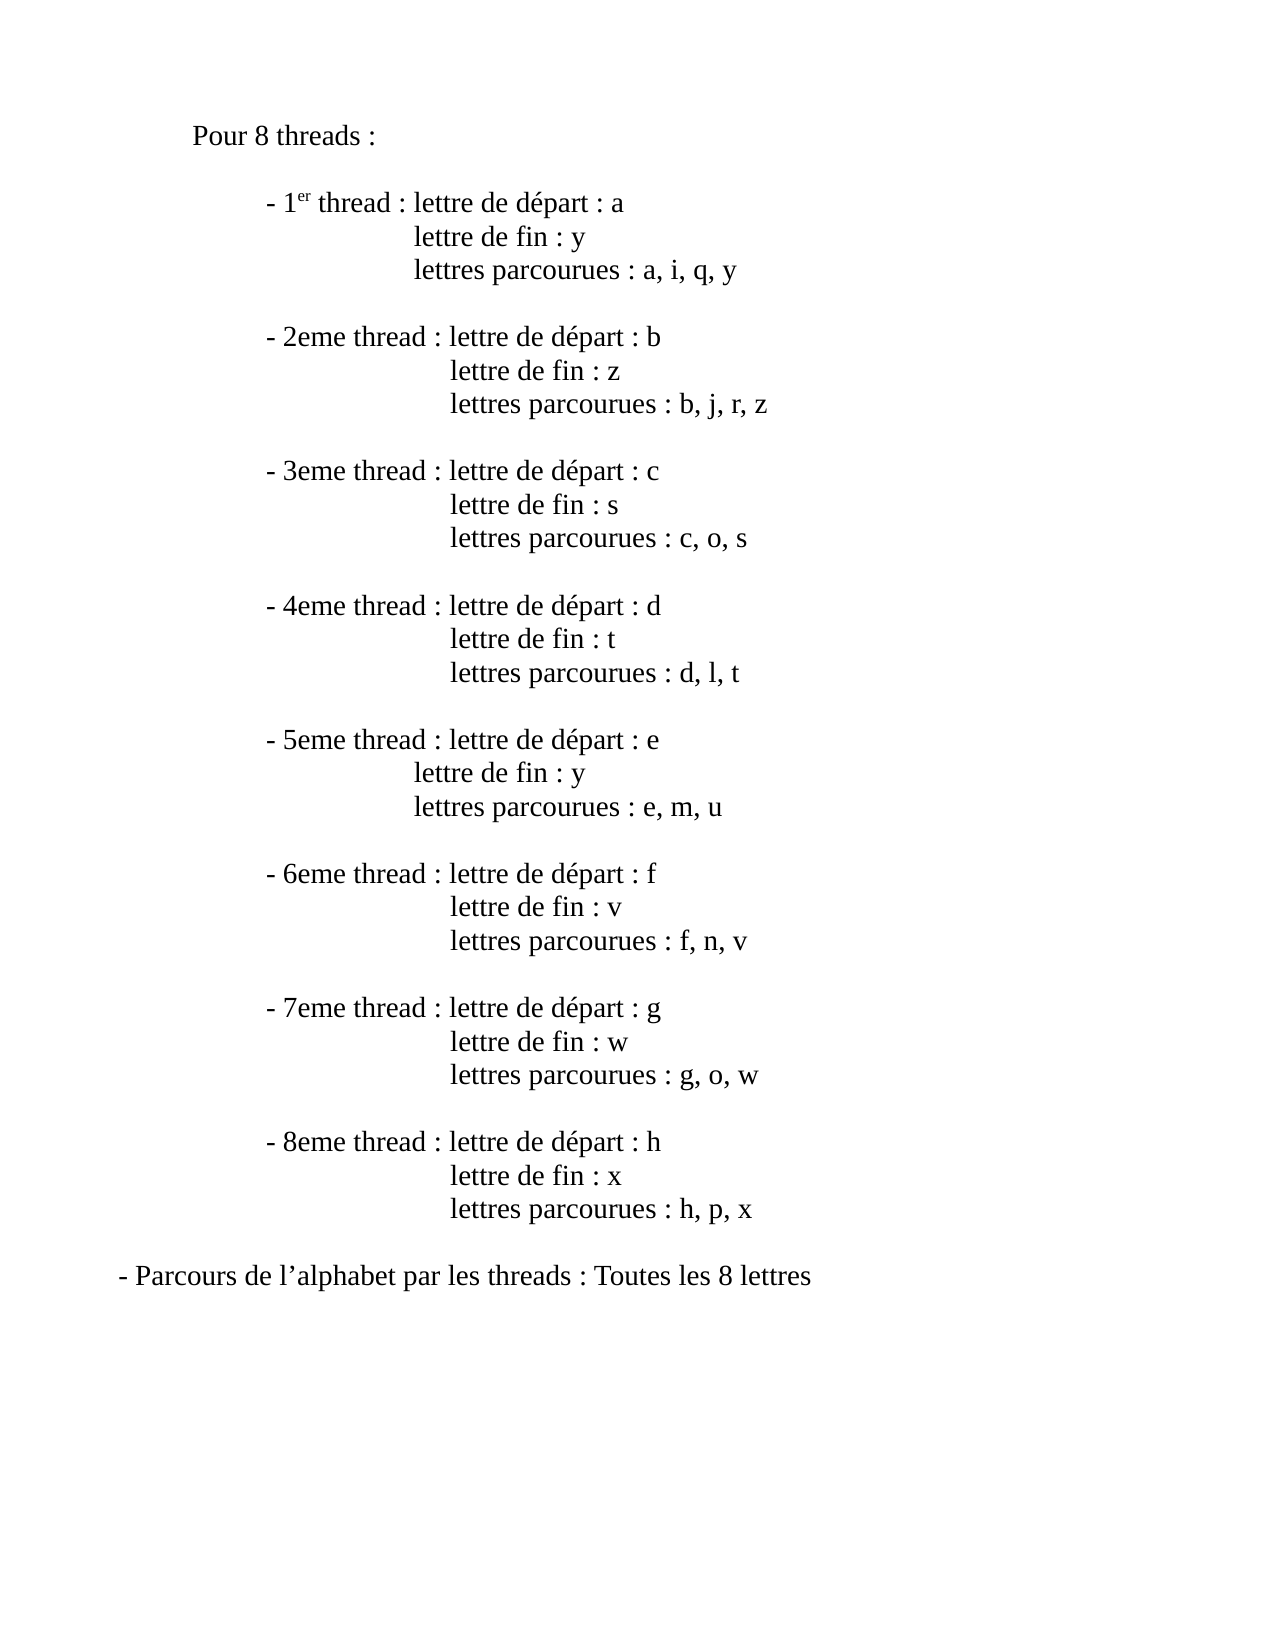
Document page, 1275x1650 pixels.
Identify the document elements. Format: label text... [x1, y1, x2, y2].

text lettre de fin : s [118, 487, 1157, 521]
text - 7eme thread : lettre de départ : g [118, 990, 1157, 1024]
text - 2eme thread : lettre de départ : b [118, 319, 1157, 353]
text lettres parcourues : f, n, v [118, 923, 1157, 957]
text - 5eme thread : lettre de départ : e [118, 722, 1157, 755]
text lettre de fin : w [118, 1024, 1157, 1057]
text lettres parcourues : b, j, r, z [118, 386, 1157, 420]
text lettres parcourues : d, l, t [118, 655, 1157, 688]
text - 8eme thread : lettre de départ : h [118, 1124, 1157, 1158]
text lettre de fin : x [118, 1158, 1157, 1191]
text lettres parcourues : h, p, x [118, 1191, 1157, 1225]
text Pour 8 threads : [118, 118, 1157, 152]
text lettre de fin : y [118, 219, 1157, 252]
text - Parcours de l’alphabet par les threads : Toutes les 8 lettres [118, 1258, 1157, 1292]
text lettres parcourues : c, o, s [118, 521, 1157, 554]
text lettres parcourues : e, m, u [118, 789, 1157, 822]
text - 3eme thread : lettre de départ : c [118, 453, 1157, 487]
text - 1er thread : lettre de départ : a [118, 185, 1157, 219]
text lettre de fin : t [118, 621, 1157, 655]
text lettre de fin : v [118, 889, 1157, 923]
text lettre de fin : z [118, 353, 1157, 386]
text lettre de fin : y [118, 755, 1157, 789]
text - 6eme thread : lettre de départ : f [118, 856, 1157, 889]
text lettres parcourues : a, i, q, y [118, 252, 1157, 286]
text lettres parcourues : g, o, w [118, 1057, 1157, 1091]
text - 4eme thread : lettre de départ : d [118, 588, 1157, 621]
